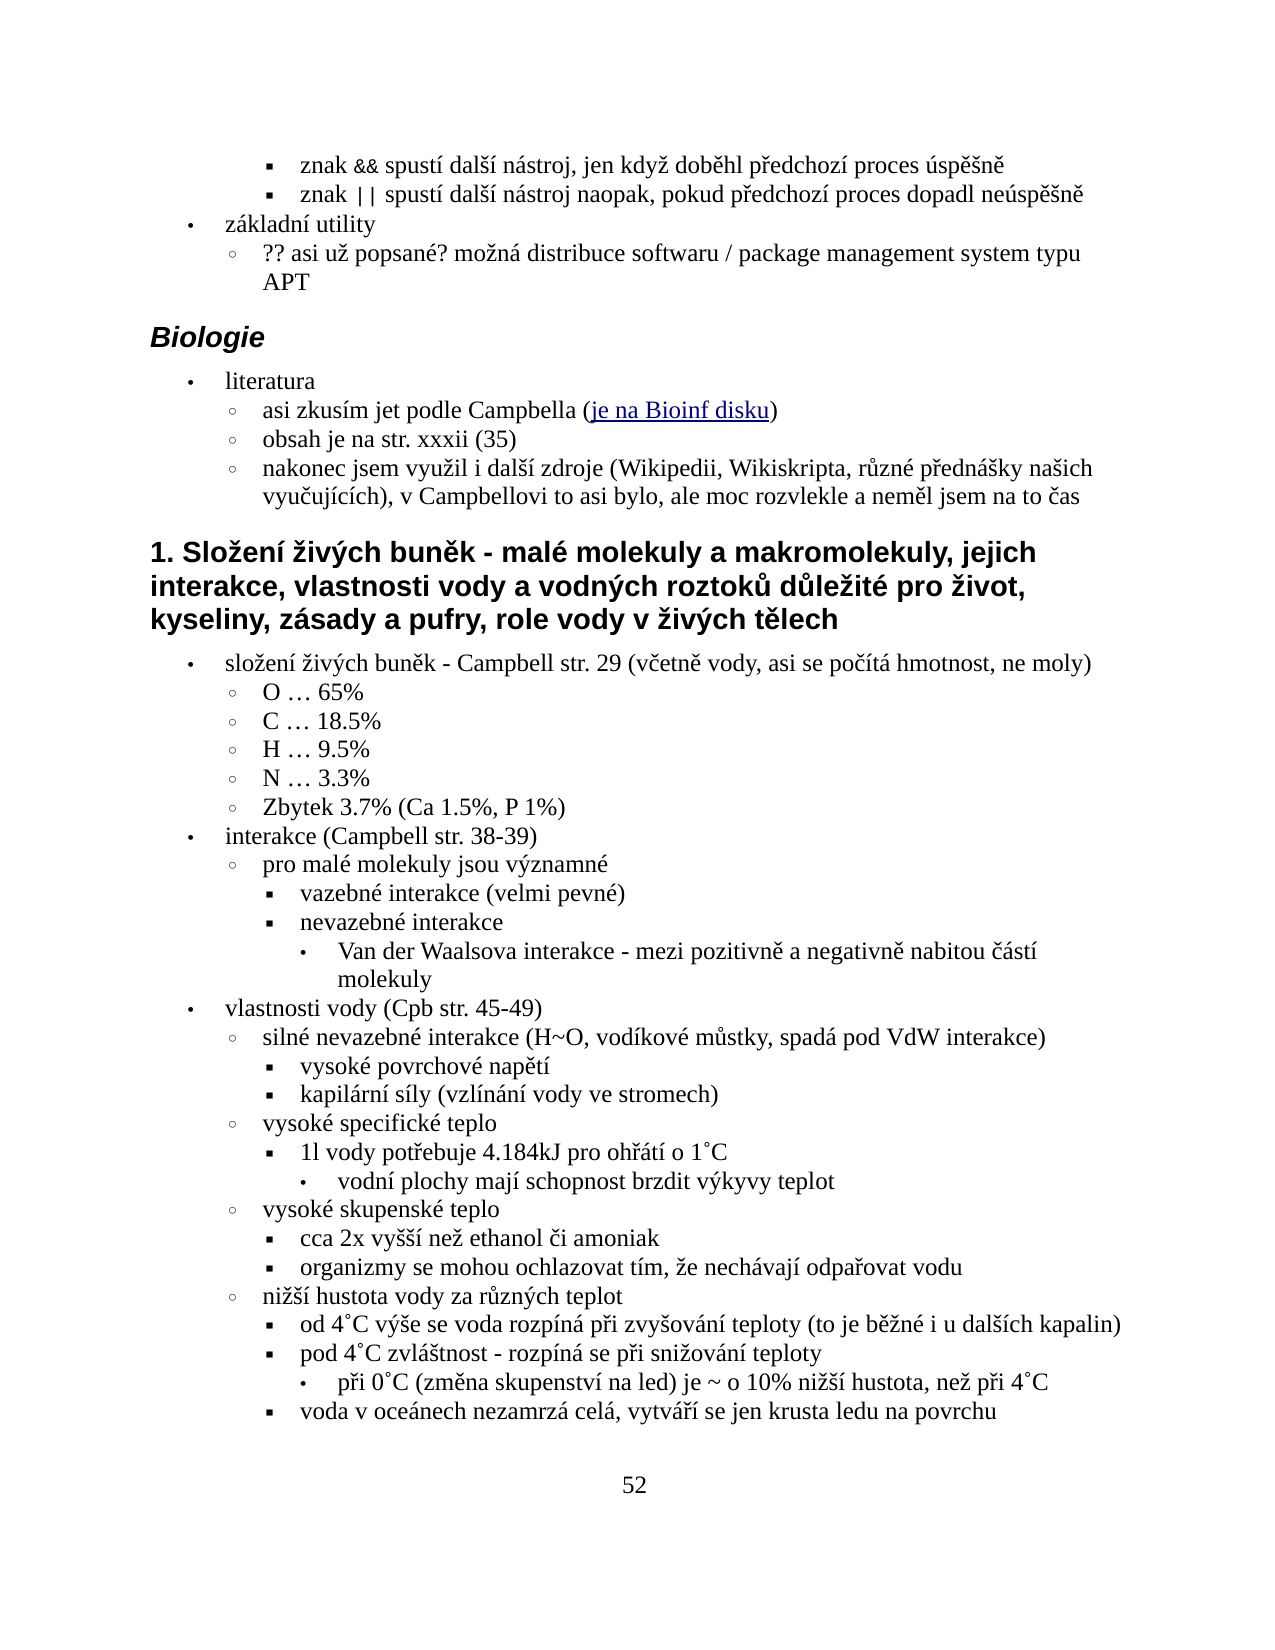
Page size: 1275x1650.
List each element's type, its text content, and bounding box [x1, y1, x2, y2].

list C … 18.5% [225, 706, 1125, 734]
list N … 3.3% [225, 763, 1125, 792]
list nevazebné interakce [262, 907, 1125, 936]
list cca 2x vyšší než ethanol či amoniak [262, 1223, 1125, 1252]
list základní utility [187, 209, 1125, 238]
list organizmy se mohou ochlazovat tím, že nechávají odpařovat vodu [262, 1252, 1125, 1281]
list vysoké skupenské teplo [225, 1194, 1125, 1223]
subtitle Biologie [150, 320, 1125, 354]
list vysoké povrchové napětí [262, 1051, 1125, 1079]
list nakonec jsem využil i další zdroje (Wikipedii, Wikiskripta, různé přednášky našich vyučujících), v Campbellovi to asi bylo, ale moc rozvlekle a neměl jsem na to čas [225, 453, 1125, 510]
list literatura [187, 366, 1125, 395]
list vodní plochy mají schopnost brzdit výkyvy teplot [300, 1166, 1125, 1194]
list znak && spustí další nástroj, jen když doběhl předchozí proces úspěšně [262, 150, 1125, 179]
list O … 65% [225, 677, 1125, 706]
list při 0˚C (změna skupenství na led) je ~ o 10% nižší hustota, než při 4˚C [300, 1367, 1125, 1396]
subtitle 1. Složení živých buněk - malé molekuly a makromolekuly, jejich interakce, vlastnosti vody a vodných roztoků důležité pro život, kyseliny, zásady a pufry, role vody v živých tělech [150, 535, 1125, 636]
list silné nevazebné interakce (H~O, vodíkové můstky, spadá pod VdW interakce) [225, 1022, 1125, 1051]
list vazebné interakce (velmi pevné) [262, 878, 1125, 907]
list 1l vody potřebuje 4.184kJ pro ohřátí o 1˚C [262, 1137, 1125, 1166]
list obsah je na str. xxxii (35) [225, 424, 1125, 453]
list Van der Waalsova interakce - mezi pozitivně a negativně nabitou částí molekuly [300, 936, 1125, 993]
list interakce (Campbell str. 38-39) [187, 821, 1125, 849]
list kapilární síly (vzlínání vody ve stromech) [262, 1079, 1125, 1108]
list nižší hustota vody za různých teplot [225, 1281, 1125, 1309]
list složení živých buněk - Campbell str. 29 (včetně vody, asi se počítá hmotnost, ne moly) [187, 648, 1125, 677]
list voda v oceánech nezamrzá celá, vytváří se jen krusta ledu na povrchu [262, 1396, 1125, 1424]
list pod 4˚C zvláštnost - rozpíná se při snižování teploty [262, 1338, 1125, 1367]
list Zbytek 3.7% (Ca 1.5%, P 1%) [225, 792, 1125, 821]
list pro malé molekuly jsou významné [225, 849, 1125, 878]
list vlastnosti vody (Cpb str. 45-49) [187, 993, 1125, 1022]
list od 4˚C výše se voda rozpíná při zvyšování teploty (to je běžné i u dalších kapalin) [262, 1309, 1125, 1338]
list H … 9.5% [225, 734, 1125, 763]
list vysoké specifické teplo [225, 1108, 1125, 1137]
list ?? asi už popsané? možná distribuce softwaru / package management system typu APT [225, 238, 1125, 295]
list znak || spustí další nástroj naopak, pokud předchozí proces dopadl neúspěšně [262, 179, 1125, 209]
list asi zkusím jet podle Campbella (je na Bioinf disku) [225, 395, 1125, 424]
